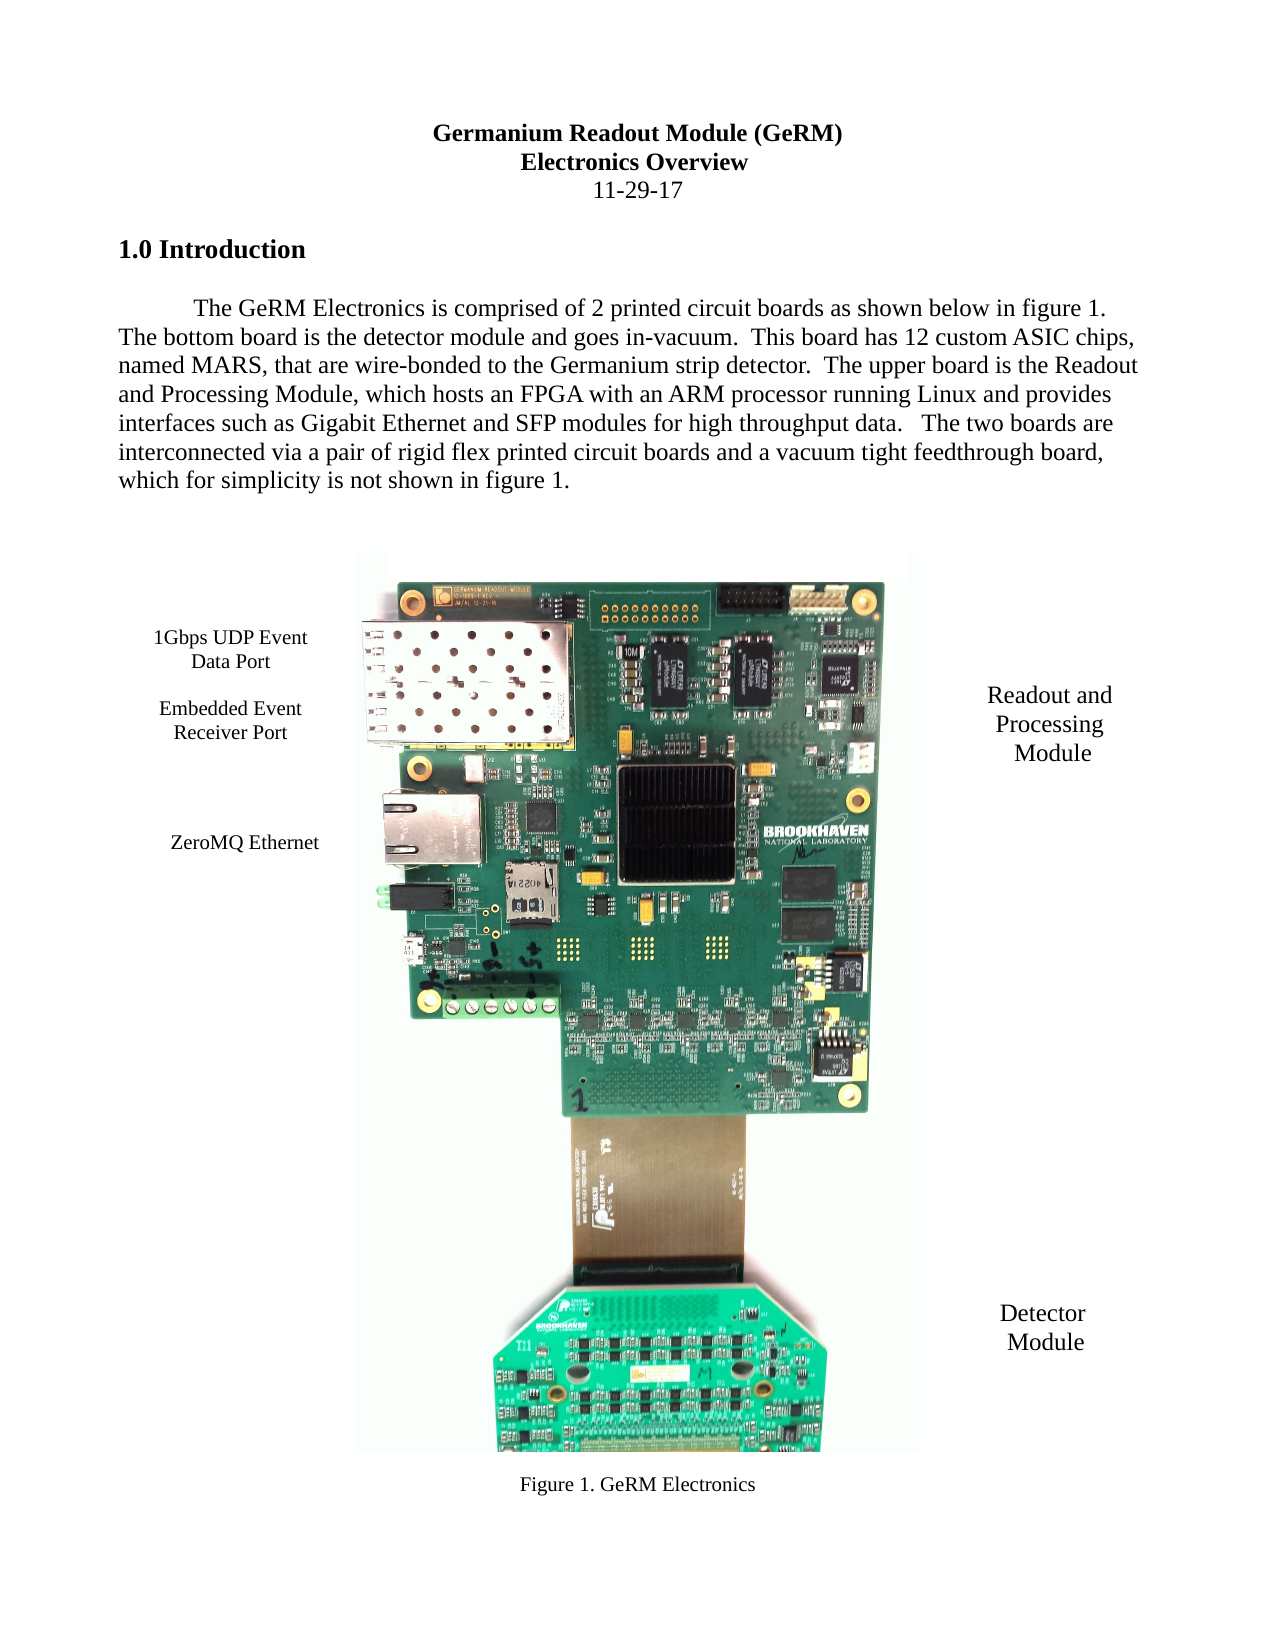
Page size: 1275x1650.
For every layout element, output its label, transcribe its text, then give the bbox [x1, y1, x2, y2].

text Electronics Overview [118, 147, 1157, 176]
picture [354, 663, 921, 1452]
text The GeRM Electronics is comprised of 2 printed circuit boards as shown below in figure 1. The bottom board is the detector module and goes in-vacuum. This board has 12 custom ASIC chips, named MARS, that are wire-bonded to the Germanium strip detector. The upper board is the Readout and Processing Module, which hosts an FPGA with an ARM processor running Linux and provides interfaces such as Gigabit Ethernet and SFP modules for high throughput data. The two boards are interconnected via a pair of rigid flex printed circuit boards and a vacuum tight feedthrough board, which for simplicity is not shown in figure 1. [118, 293, 1157, 494]
text Germanium Readout Module (GeRM) [118, 118, 1157, 147]
text Figure 1. GeRM Electronics [118, 1472, 1157, 1496]
text 1.0 Introduction [118, 233, 1157, 264]
text 11-29-17 [118, 176, 1157, 204]
